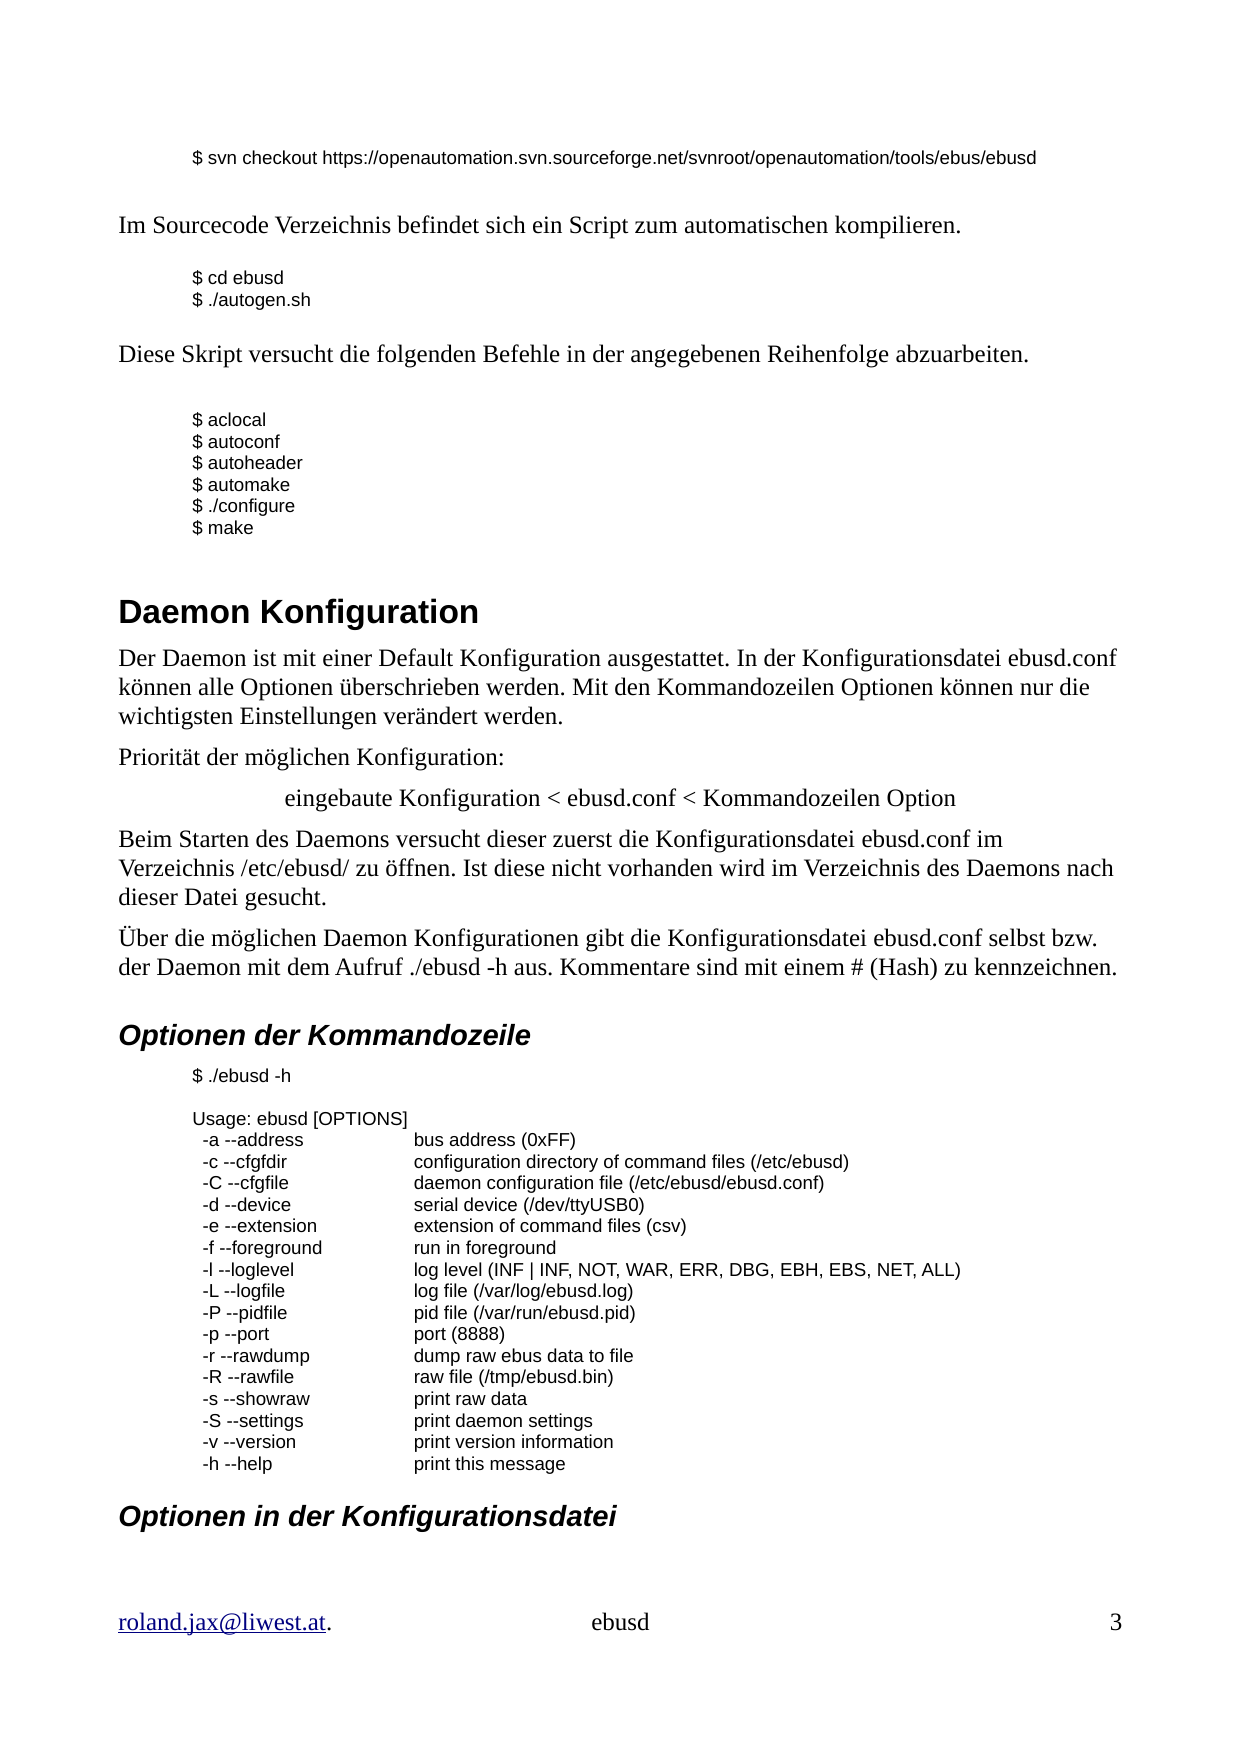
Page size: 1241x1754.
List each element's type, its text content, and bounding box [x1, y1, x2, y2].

text $ automake [192, 474, 1122, 495]
text Diese Skript versucht die folgenden Befehle in der angegebenen Reihenfolge abzuarbeiten. [118, 339, 1122, 368]
text $ ./ebusd -h [192, 1064, 1122, 1086]
text -S --settings print daemon settings [192, 1409, 1122, 1431]
text Beim Starten des Daemons versucht dieser zuerst die Konfigurationsdatei ebusd.conf im Verzeichnis /etc/ebusd/ zu öffnen. Ist diese nicht vorhanden wird im Verzeichnis des Daemons nach dieser Datei gesucht. [118, 824, 1122, 911]
text $ make [192, 517, 1122, 538]
text Im Sourcecode Verzeichnis befindet sich ein Script zum automatischen kompilieren. [118, 210, 1122, 238]
text $ ./autogen.sh [192, 289, 1122, 310]
text Über die möglichen Daemon Konfigurationen gibt die Konfigurationsdatei ebusd.conf selbst bzw. der Daemon mit dem Aufruf ./ebusd -h aus. Kommentare sind mit einem # (Hash) zu kennzeichnen. [118, 923, 1122, 981]
text -f --foreground run in foreground [192, 1237, 1122, 1258]
text Usage: ebusd [OPTIONS] [192, 1107, 1122, 1129]
text Der Daemon ist mit einer Default Konfiguration ausgestattet. In der Konfigurationsdatei ebusd.conf können alle Optionen überschrieben werden. Mit den Kommandozeilen Optionen können nur die wichtigsten Einstellungen verändert werden. [118, 643, 1122, 729]
text -s --showraw print raw data [192, 1388, 1122, 1409]
text -h --help print this message [192, 1452, 1122, 1474]
text -v --version print version information [192, 1431, 1122, 1452]
text -e --extension extension of command files (csv) [192, 1215, 1122, 1237]
text $ ./configure [192, 495, 1122, 517]
text -d --device serial device (/dev/ttyUSB0) [192, 1194, 1122, 1215]
text -R --rawfile raw file (/tmp/ebusd.bin) [192, 1366, 1122, 1388]
text Priorität der möglichen Konfiguration: [118, 742, 1122, 771]
text $ svn checkout https://openautomation.svn.sourceforge.net/svnroot/openautomation/tools/ebus/ebusd [192, 147, 1122, 168]
subtitle Daemon Konfiguration [118, 592, 1122, 631]
text -c --cfgfdir configuration directory of command files (/etc/ebusd) [192, 1151, 1122, 1172]
text $ autoconf [192, 431, 1122, 452]
text -C --cfgfile daemon configuration file (/etc/ebusd/ebusd.conf) [192, 1172, 1122, 1194]
text $ autoheader [192, 452, 1122, 474]
text -l --loglevel log level (INF | INF, NOT, WAR, ERR, DBG, EBH, EBS, NET, ALL) [192, 1258, 1122, 1280]
text $ aclocal [192, 409, 1122, 431]
text -r --rawdump dump raw ebus data to file [192, 1345, 1122, 1366]
text -a --address bus address (0xFF) [192, 1129, 1122, 1151]
text -p --port port (8888) [192, 1323, 1122, 1345]
subtitle Optionen der Kommandozeile [118, 1018, 1122, 1052]
text $ cd ebusd [192, 267, 1122, 289]
text -P --pidfile pid file (/var/run/ebusd.pid) [192, 1302, 1122, 1323]
text -L --logfile log file (/var/log/ebusd.log) [192, 1280, 1122, 1302]
text eingebaute Konfiguration < ebusd.conf < Kommandozeilen Option [118, 783, 1122, 812]
subtitle Optionen in der Konfigurationsdatei [118, 1499, 1122, 1533]
